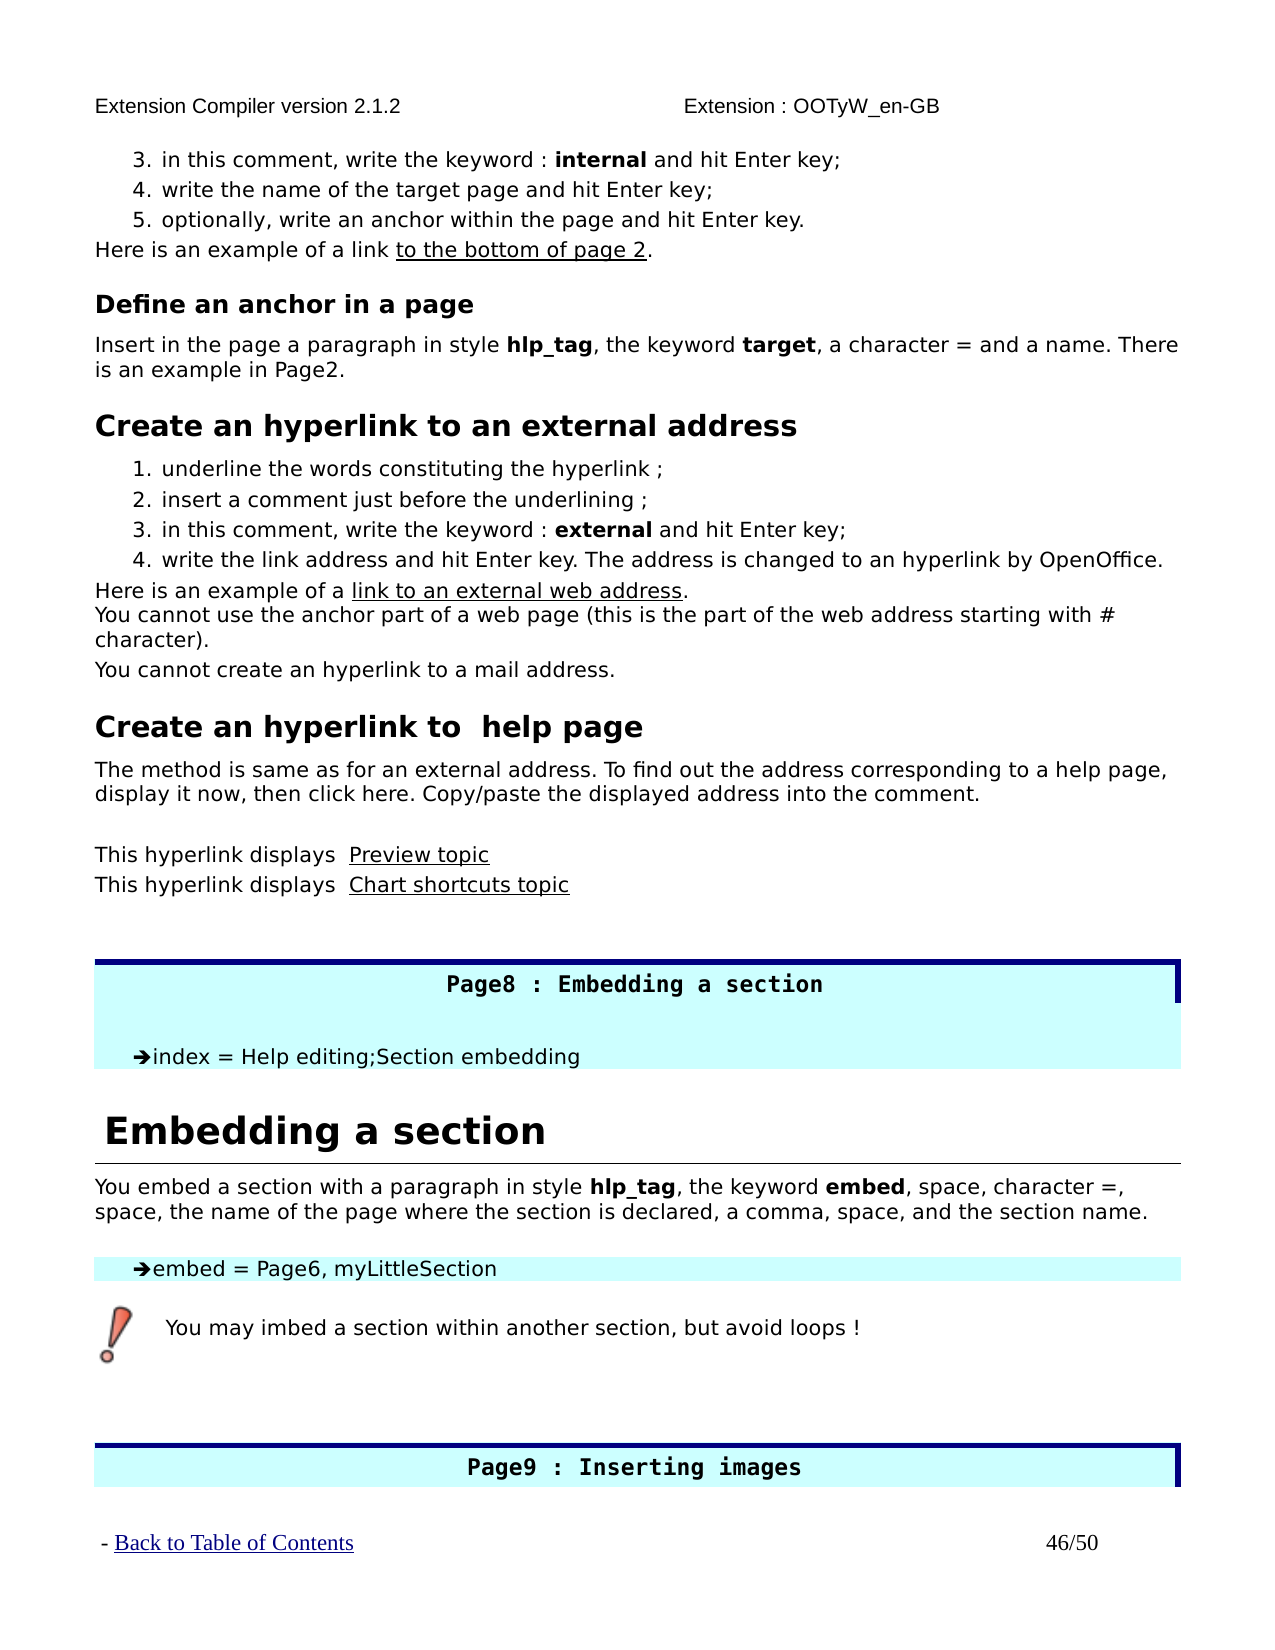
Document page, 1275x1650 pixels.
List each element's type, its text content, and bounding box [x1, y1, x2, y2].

text Page8 : Embedding a section [94, 960, 1175, 1003]
text You embed a section with a paragraph in style hlp_tag, the keyword embed, space, character =, space, the name of the page where the section is declared, a comma, space, and the section name. [94, 1175, 1181, 1224]
picture [95, 1299, 138, 1371]
list write the link address and hit Enter key. The address is changed to an hyperlink by OpenOffice. [132, 548, 1181, 573]
text Create an hyperlink to an external address [94, 410, 1181, 444]
list underline the words constituting the hyperlink ; [132, 457, 1181, 482]
list in this comment, write the keyword : internal and hit Enter key; [132, 147, 1181, 172]
text This hyperlink displays Preview topic [94, 843, 1181, 867]
text This hyperlink displays Chart shortcuts topic [94, 873, 1181, 897]
list write the name of the target page and hit Enter key; [132, 178, 1181, 202]
text The method is same as for an external address. To find out the address corresponding to a help page, display it now, then click here. Copy/paste the displayed address into the comment. [94, 757, 1181, 806]
text Page9 : Inserting images [94, 1444, 1175, 1487]
list embed = Page6, myLittleSection [94, 1257, 1181, 1281]
text Create an hyperlink to help page [94, 710, 1181, 744]
text Here is an example of a link to an external web address. You cannot use the anchor part of a web page (this is the part of the web address starting with # character). [94, 578, 1181, 652]
text Here is an example of a link to the bottom of page 2. [94, 238, 1181, 263]
list index = Help editing;Section embedding [94, 1045, 1181, 1069]
list insert a comment just before the underlining ; [132, 488, 1181, 512]
text Insert in the page a paragraph in style hlp_tag, the keyword target, a character = and a name. There is an example in Page2. [94, 333, 1181, 382]
list in this comment, write the keyword : external and hit Enter key; [132, 518, 1181, 542]
text Embedding a section [94, 1100, 1181, 1163]
list optionally, write an anchor within the page and hit Enter key. [132, 208, 1181, 233]
list You may imbed a section within another section, but avoid loops ! [94, 1299, 1181, 1372]
text You cannot create an hyperlink to a mail address. [94, 658, 1181, 682]
text Define an anchor in a page [94, 291, 1181, 319]
